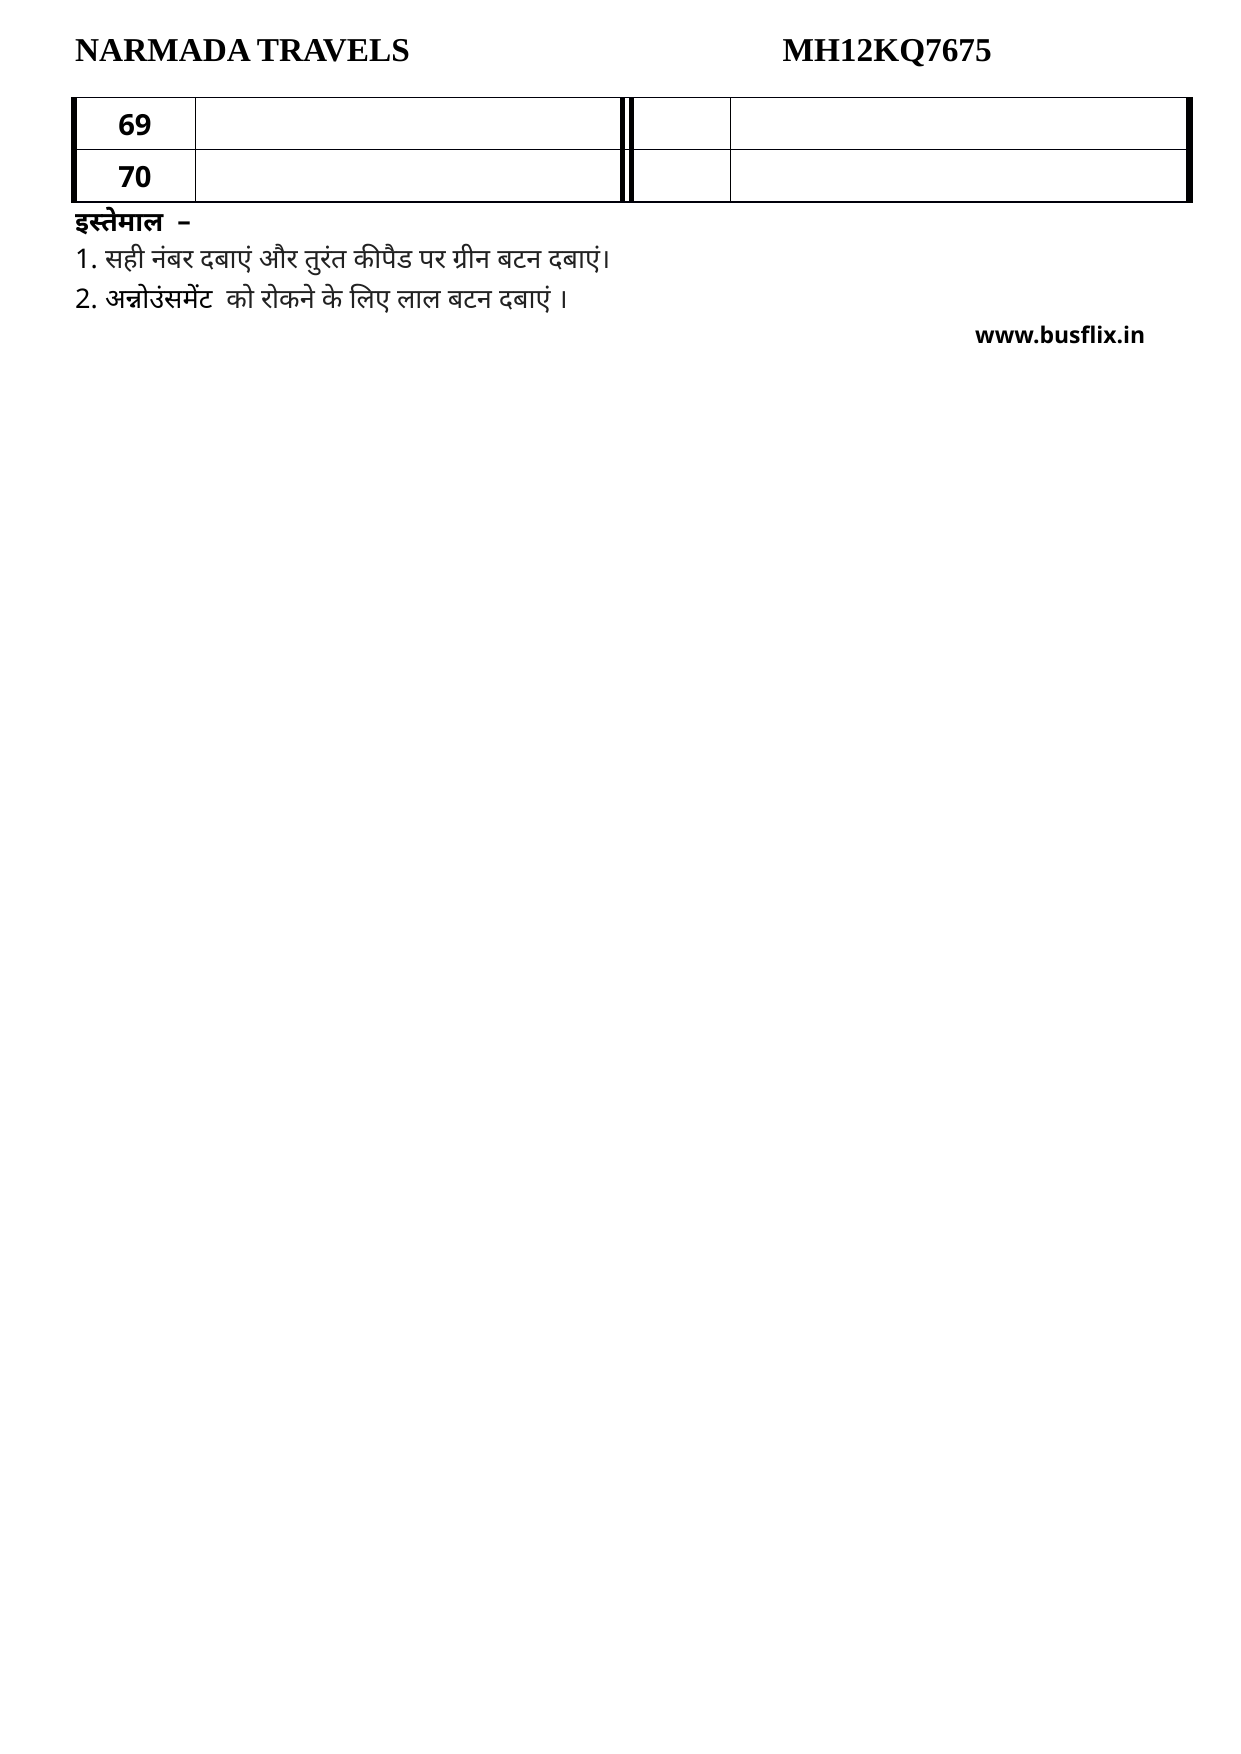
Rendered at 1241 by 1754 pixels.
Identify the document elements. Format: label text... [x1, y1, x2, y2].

table_cell 69 [77, 98, 195, 149]
table_cell [731, 98, 1186, 149]
table_cell [634, 98, 730, 149]
table_cell [196, 150, 620, 201]
text 1. सही नंबर दबाएं और तुरंत कीपैड पर ग्रीन बटन दबाएं। [75, 239, 1165, 279]
table_cell [634, 150, 730, 201]
text 2. अन्नोउंसमेंट को रोकने के लिए लाल बटन दबाएं । [75, 279, 1165, 319]
table_cell [196, 98, 620, 149]
text इस्तेमाल – [75, 203, 1165, 239]
text www.busflix.in [75, 319, 1165, 351]
table_cell [731, 150, 1186, 201]
table_cell 70 [77, 150, 195, 201]
